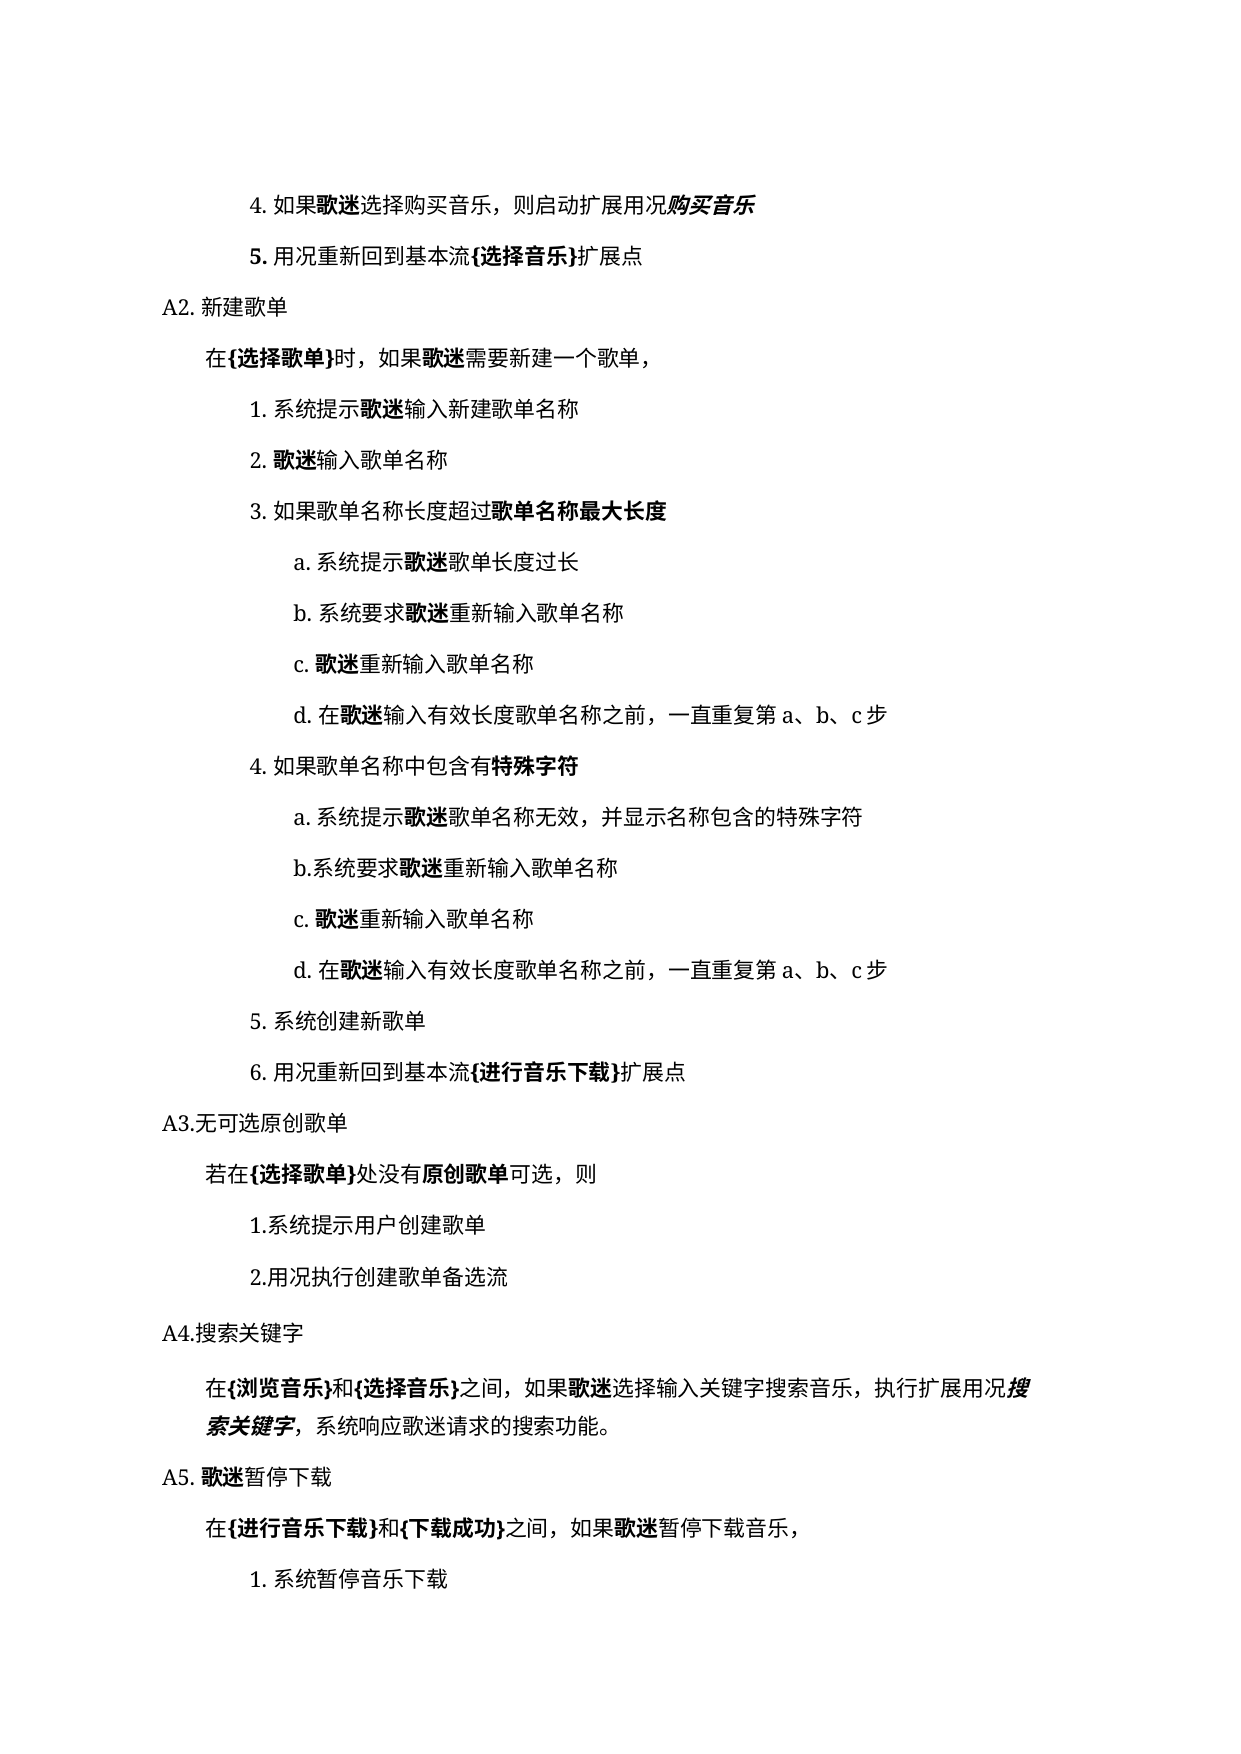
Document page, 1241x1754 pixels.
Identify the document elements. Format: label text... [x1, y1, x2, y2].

text 6. 用况重新回到基本流{进行音乐下载}扩展点 [118, 1055, 1122, 1087]
text b.系统要求歌迷重新输入歌单名称 [118, 851, 1122, 883]
text a. 系统提示歌迷歌单长度过长 [118, 545, 1122, 577]
text 3. 如果歌单名称长度超过歌单名称最大长度 [118, 494, 1122, 526]
text A2. 新建歌单 [118, 290, 1122, 321]
text A5. 歌迷暂停下载 [118, 1460, 1122, 1492]
text b. 系统要求歌迷重新输入歌单名称 [118, 596, 1122, 628]
text A3.无可选原创歌单 [118, 1106, 1122, 1138]
text 1. 系统提示歌迷输入新建歌单名称 [118, 392, 1122, 423]
text a. 系统提示歌迷歌单名称无效，并显示名称包含的特殊字符 [118, 800, 1122, 832]
text d. 在歌迷输入有效长度歌单名称之前，一直重复第a、b、c步 [118, 698, 1122, 730]
text 1.系统提示用户创建歌单 [118, 1208, 1122, 1240]
text 4. 如果歌迷选择购买音乐，则启动扩展用况购买音乐 [118, 188, 1122, 219]
text 2.用况执行创建歌单备选流 [118, 1259, 1122, 1291]
text 在{进行音乐下载}和{下载成功}之间，如果歌迷暂停下载音乐， [118, 1511, 1122, 1543]
text 在{选择歌单}时，如果歌迷需要新建一个歌单， [118, 341, 1122, 372]
text A4.搜索关键字 [118, 1311, 1122, 1350]
text d. 在歌迷输入有效长度歌单名称之前，一直重复第a、b、c步 [118, 953, 1122, 985]
text 5. 用况重新回到基本流{选择音乐}扩展点 [118, 239, 1122, 270]
text 1. 系统暂停音乐下载 [118, 1562, 1122, 1594]
text 在{浏览音乐}和{选择音乐}之间，如果歌迷选择输入关键字搜索音乐，执行扩展用况搜 索关键字，系统响应歌迷请求的搜索功能。 [118, 1371, 1122, 1441]
text 5. 系统创建新歌单 [118, 1004, 1122, 1036]
text c. 歌迷重新输入歌单名称 [118, 647, 1122, 679]
text 4. 如果歌单名称中包含有特殊字符 [118, 749, 1122, 781]
text c. 歌迷重新输入歌单名称 [118, 902, 1122, 934]
text 2. 歌迷输入歌单名称 [118, 443, 1122, 474]
text 若在{选择歌单}处没有原创歌单可选，则 [118, 1157, 1122, 1189]
